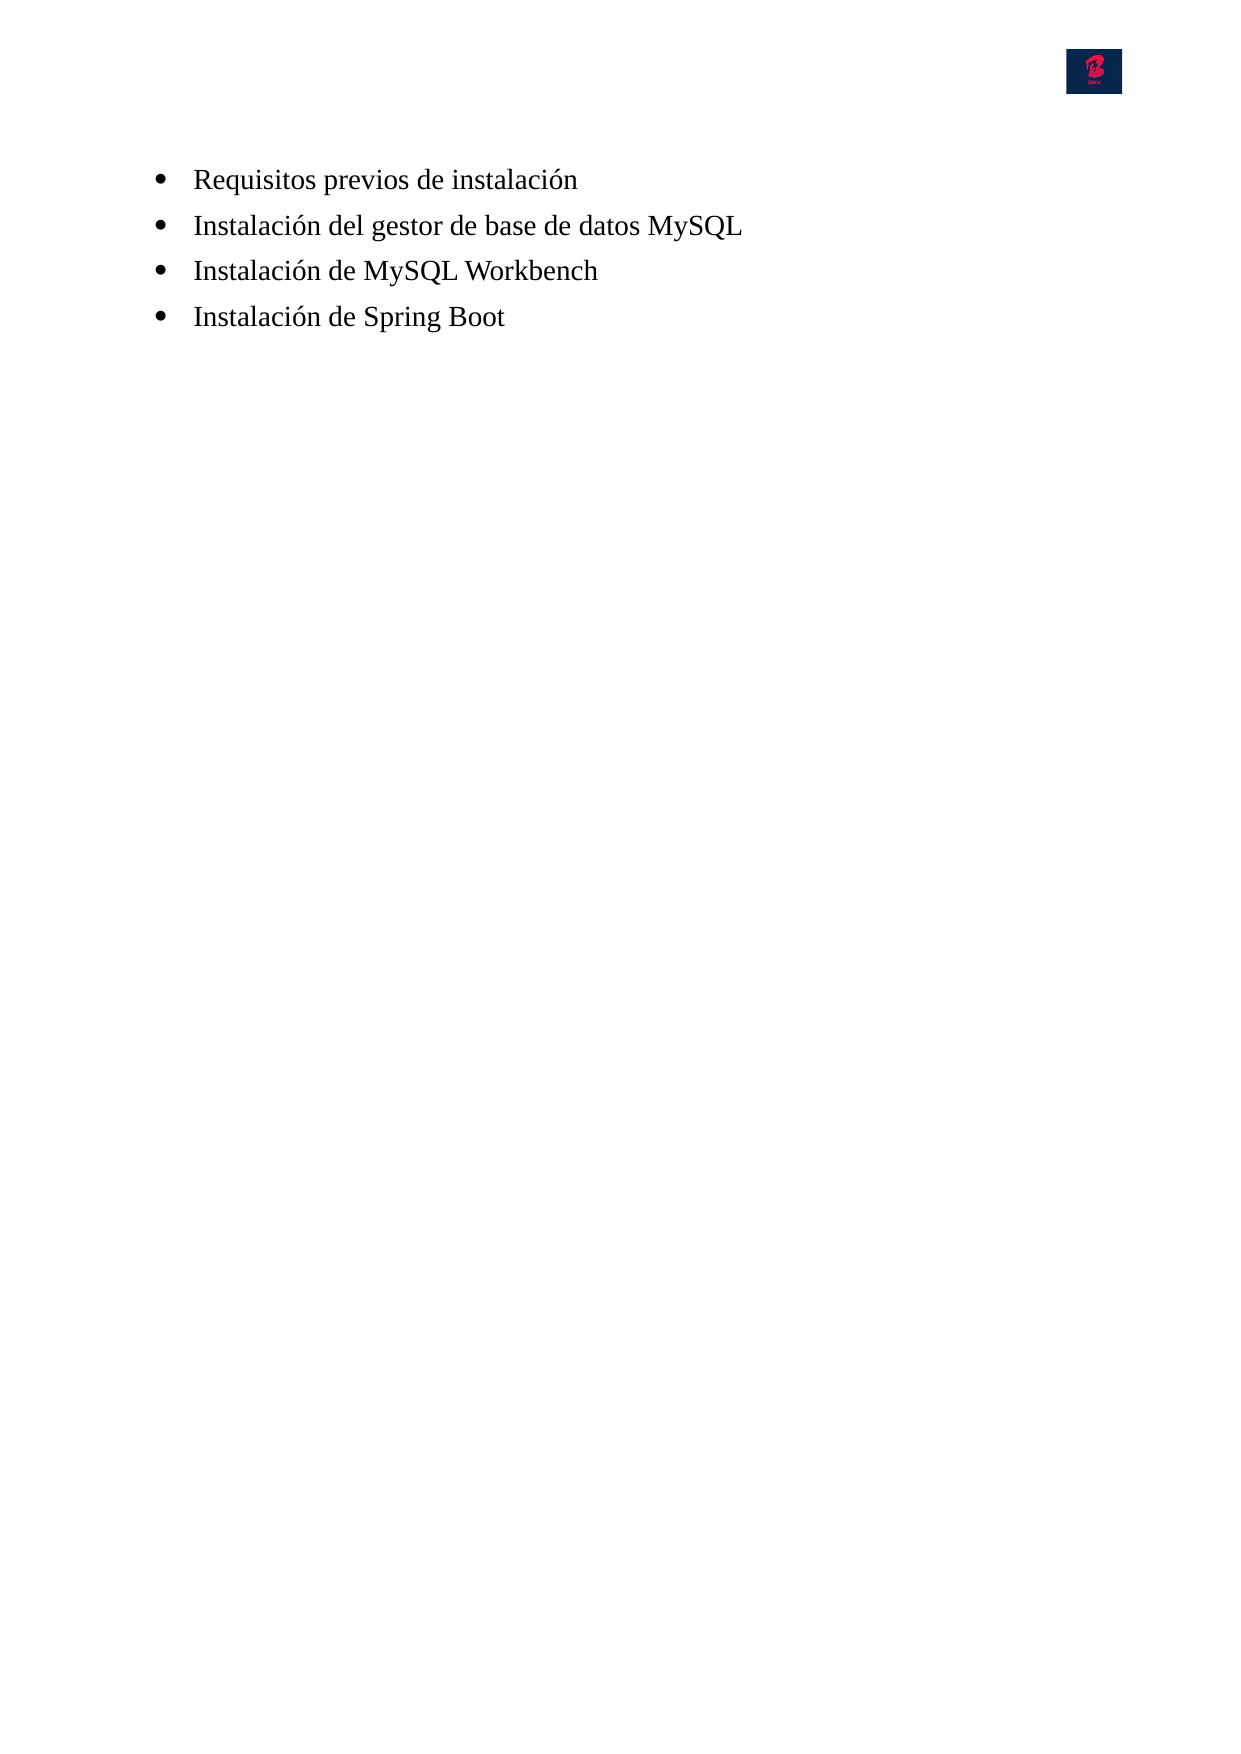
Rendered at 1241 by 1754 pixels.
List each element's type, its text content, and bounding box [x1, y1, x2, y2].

list Instalación del gestor de base de datos MySQL [156, 208, 1122, 242]
list Instalación de MySQL Workbench [156, 253, 1122, 287]
list Instalación de Spring Boot [156, 299, 1122, 333]
list Requisitos previos de instalación [156, 162, 1122, 196]
